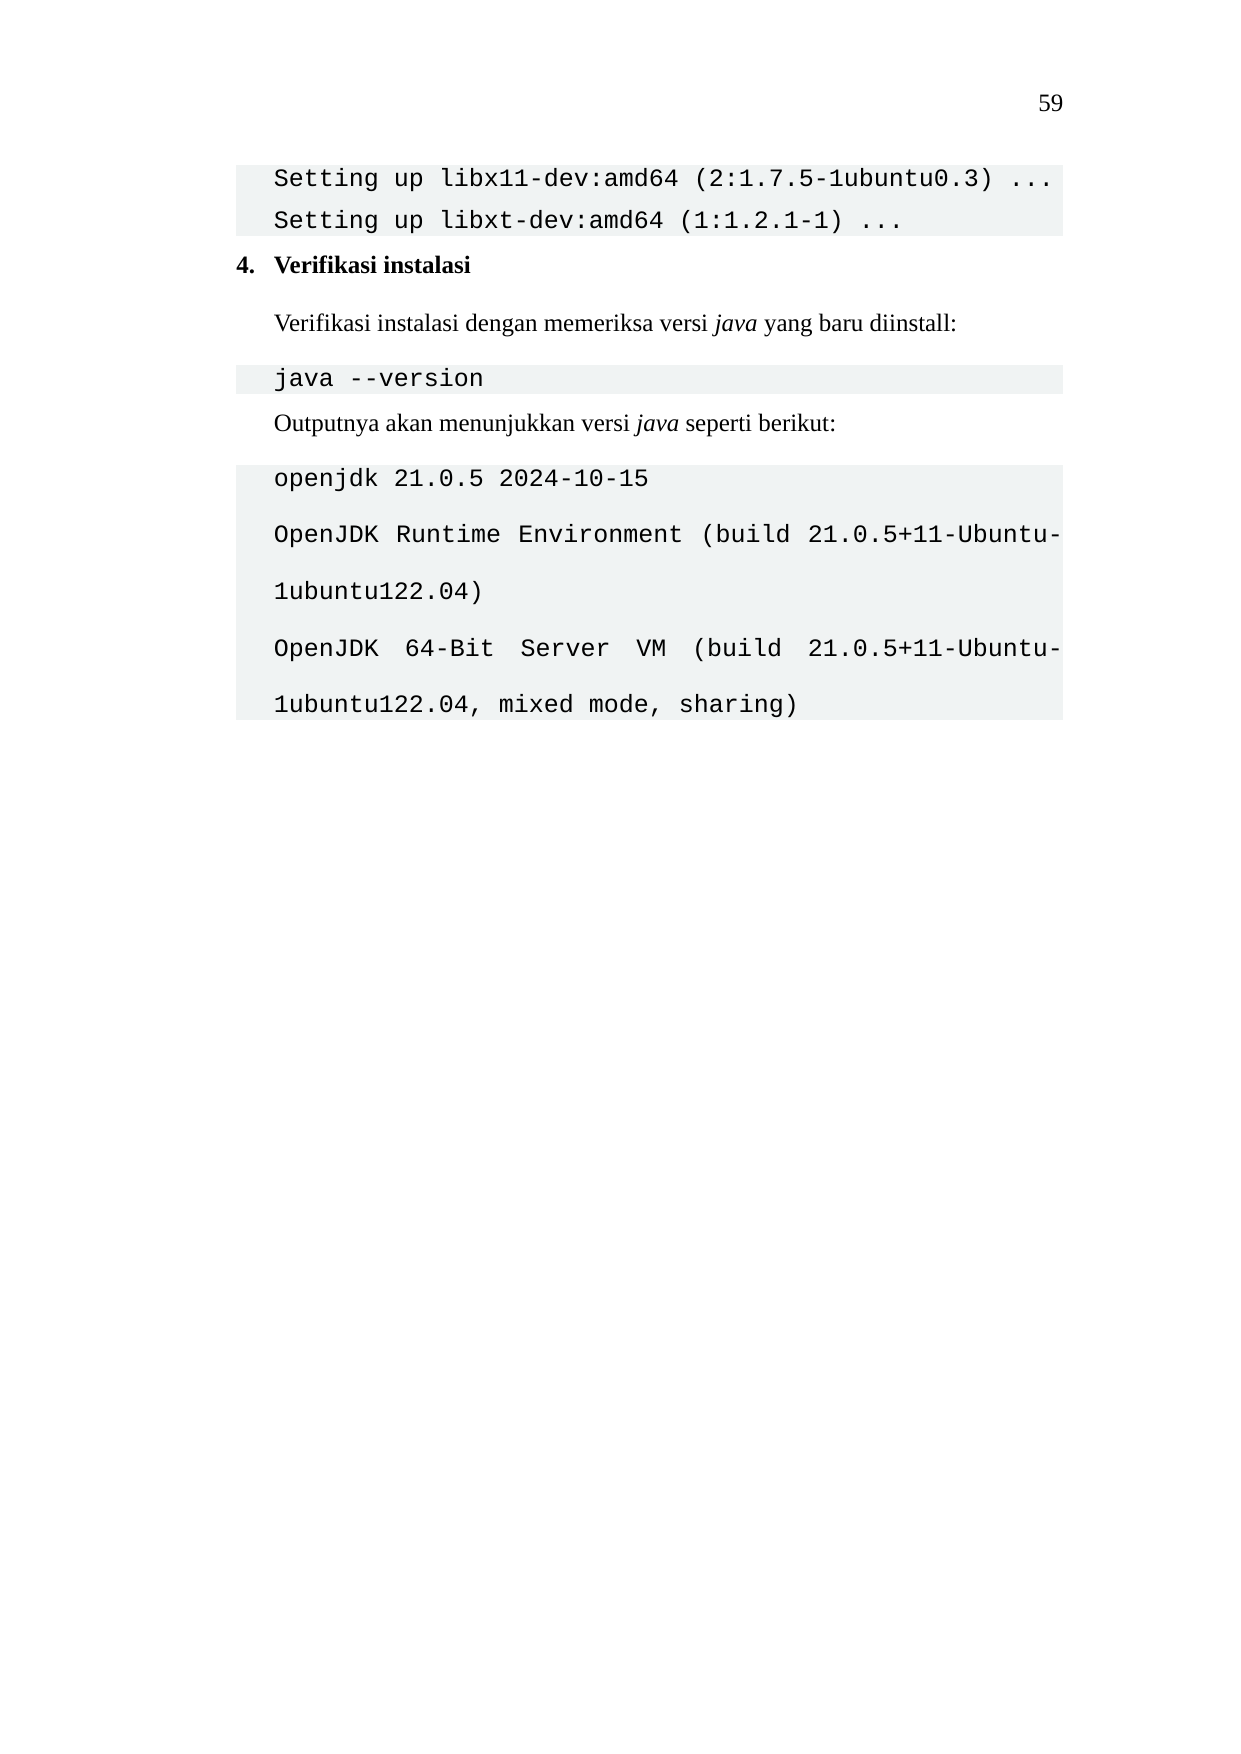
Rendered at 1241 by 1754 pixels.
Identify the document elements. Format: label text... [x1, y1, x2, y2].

list Outputnya akan menunjukkan versi java seperti berikut: [236, 408, 1063, 437]
list OpenJDK 64-Bit Server VM (build 21.0.5+11-Ubuntu-1ubuntu122.04, mixed mode, sharing) [236, 635, 1063, 720]
list Verifikasi instalasi dengan memeriksa versi java yang baru diinstall: [236, 308, 1063, 337]
list OpenJDK Runtime Environment (build 21.0.5+11-Ubuntu-1ubuntu122.04) [236, 522, 1063, 607]
list openjdk 21.0.5 2024-10-15 [236, 465, 1063, 494]
list Verifikasi instalasi [236, 250, 1063, 279]
list java --version [236, 365, 1063, 394]
list Setting up libxt-dev:amd64 (1:1.2.1-1) ... [236, 208, 1063, 236]
list Setting up libx11-dev:amd64 (2:1.7.5-1ubuntu0.3) ... [236, 165, 1063, 194]
